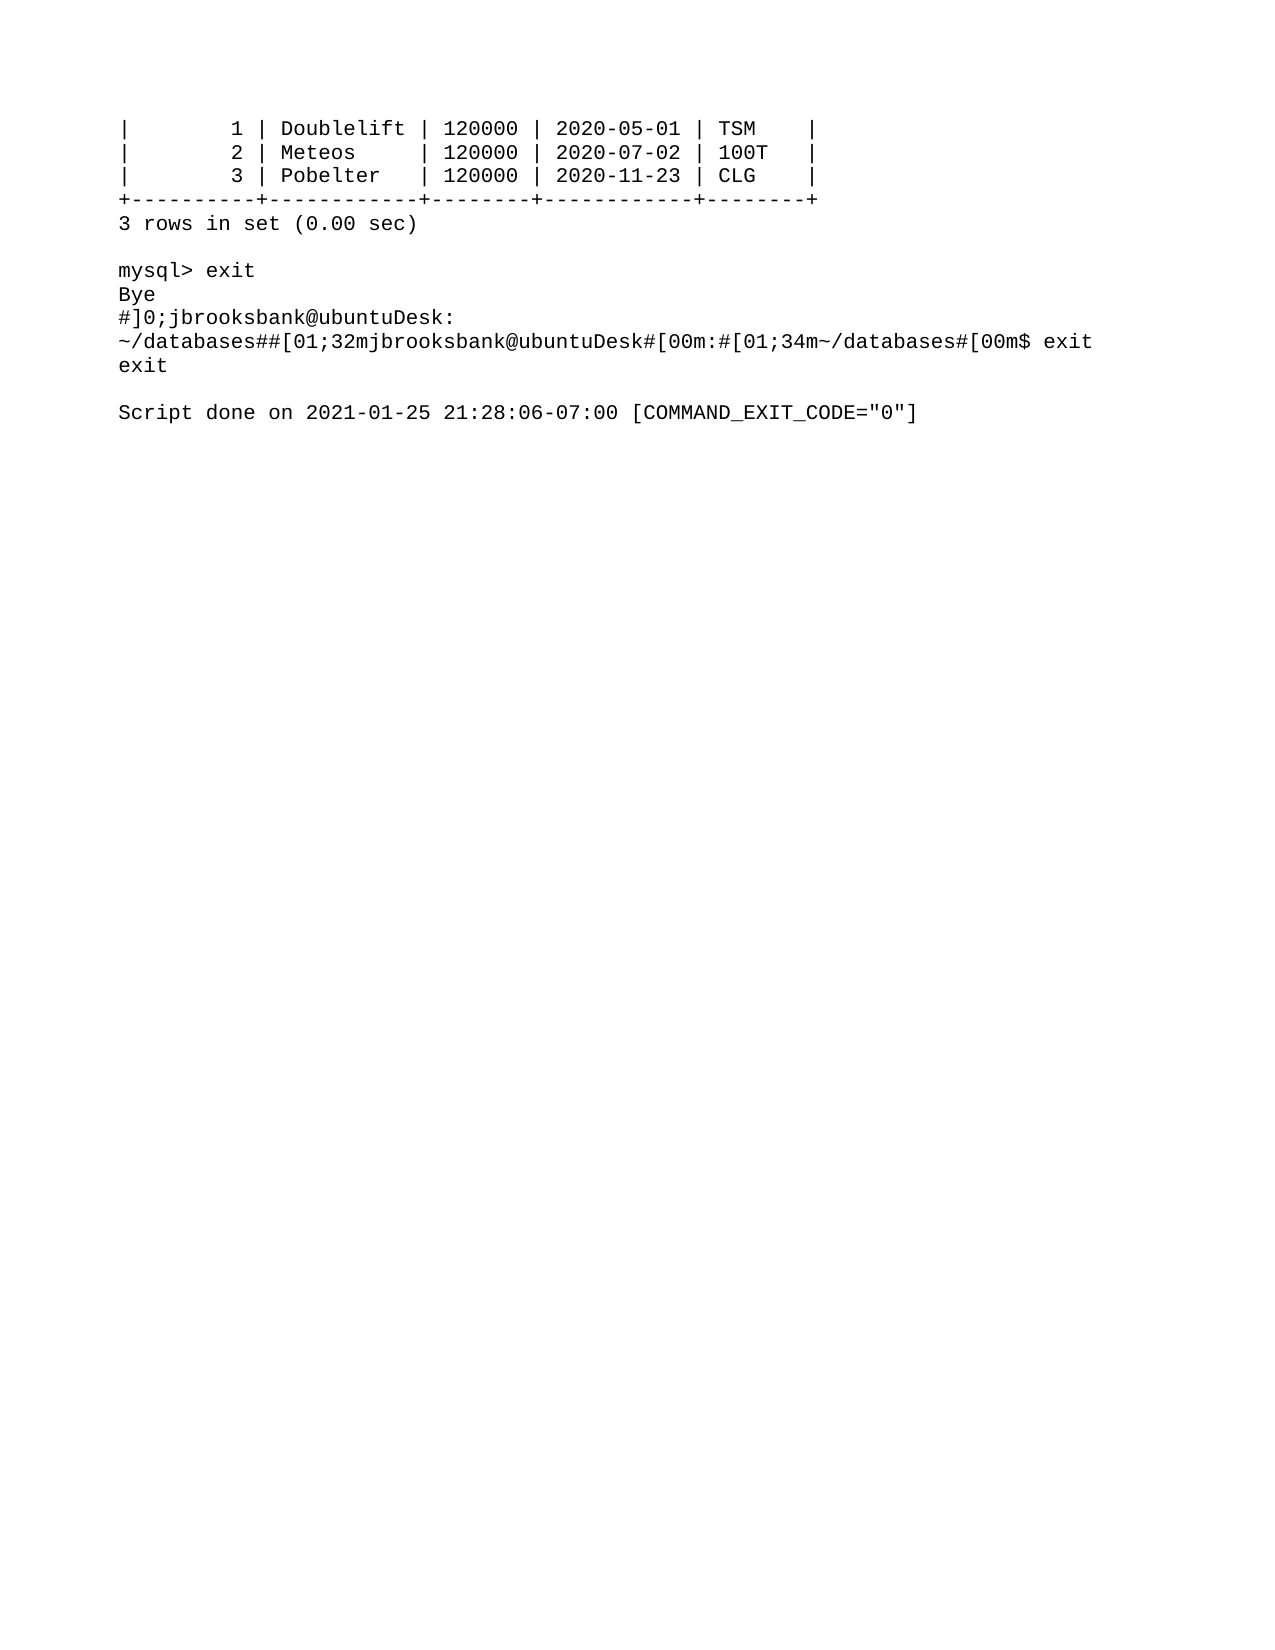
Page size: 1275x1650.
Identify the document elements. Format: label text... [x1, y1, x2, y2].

text exit [118, 354, 1157, 378]
text mysql> exit [118, 260, 1157, 284]
text #]0;jbrooksbank@ubuntuDesk: ~/databases##[01;32mjbrooksbank@ubuntuDesk#[00m:#[01;34m~/databases#[00m$ exit [118, 307, 1157, 354]
text +----------+------------+--------+------------+--------+ [118, 189, 1157, 213]
text | 3 | Pobelter | 120000 | 2020-11-23 | CLG | [118, 165, 1157, 189]
text | 1 | Doublelift | 120000 | 2020-05-01 | TSM | [118, 118, 1157, 142]
text Bye [118, 284, 1157, 307]
text | 2 | Meteos | 120000 | 2020-07-02 | 100T | [118, 142, 1157, 165]
text Script done on 2021-01-25 21:28:06-07:00 [COMMAND_EXIT_CODE="0"] [118, 402, 1157, 426]
text 3 rows in set (0.00 sec) [118, 213, 1157, 236]
